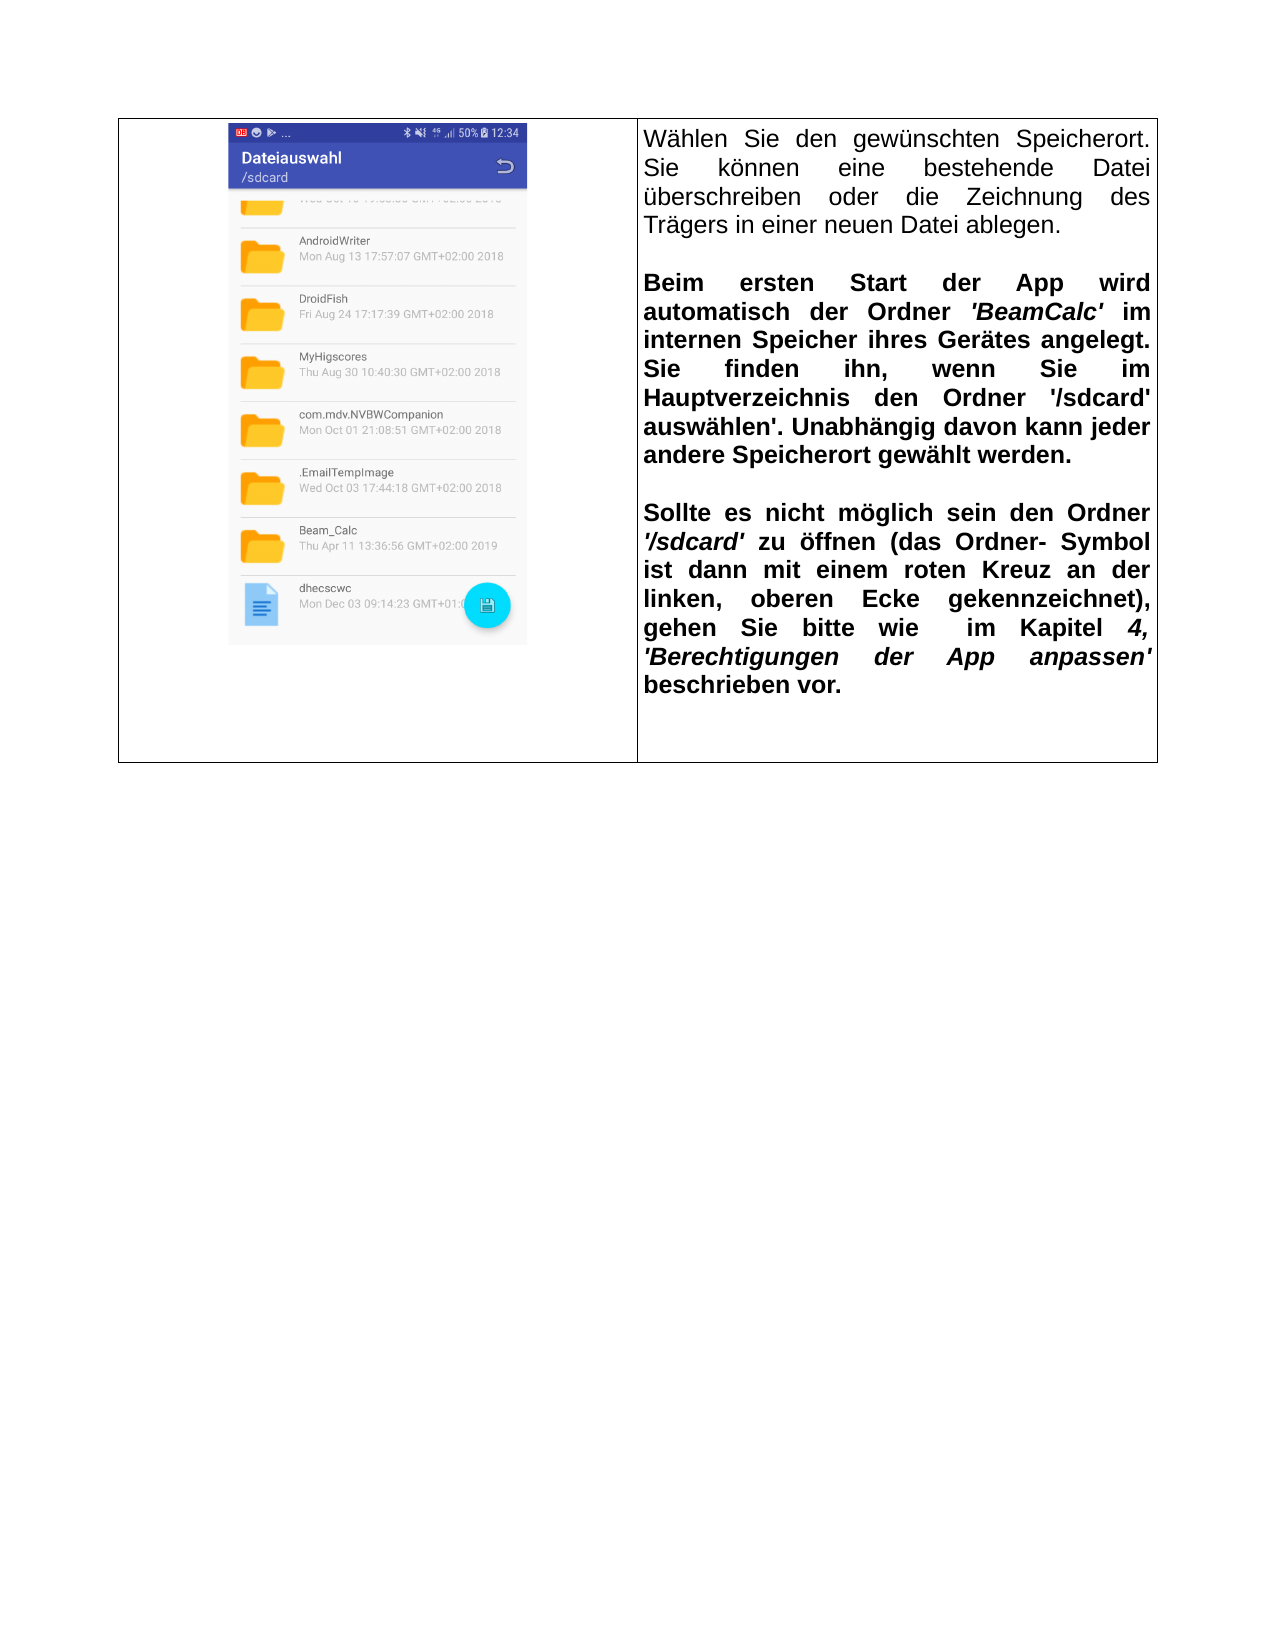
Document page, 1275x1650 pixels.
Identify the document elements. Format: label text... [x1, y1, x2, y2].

picture [228, 123, 528, 645]
table_cell [119, 119, 637, 644]
table_cell Wählen Sie den gewünschten Speicherort. Sie können eine bestehende Datei überschreiben oder die Zeichnung des Trägers in einer neuen Datei ablegen. Beim ersten Start der App wird automatisch der Ordner 'BeamCalc' im internen Speicher ihres Gerätes angelegt. Sie finden ihn, wenn Sie im Hauptverzeichnis den Ordner '/sdcard' auswählen'. Unabhängig davon kann jeder andere Speicherort gewählt werden. Sollte es nicht möglich sein den Ordner '/sdcard' zu öffnen (das Ordner- Symbol ist dann mit einem roten Kreuz an der linken, oberen Ecke gekennzeichnet), gehen Sie bitte wie im Kapitel 4, 'Berechtigungen der App anpassen' beschrieben vor. [638, 119, 1157, 762]
table_cell [119, 645, 637, 762]
